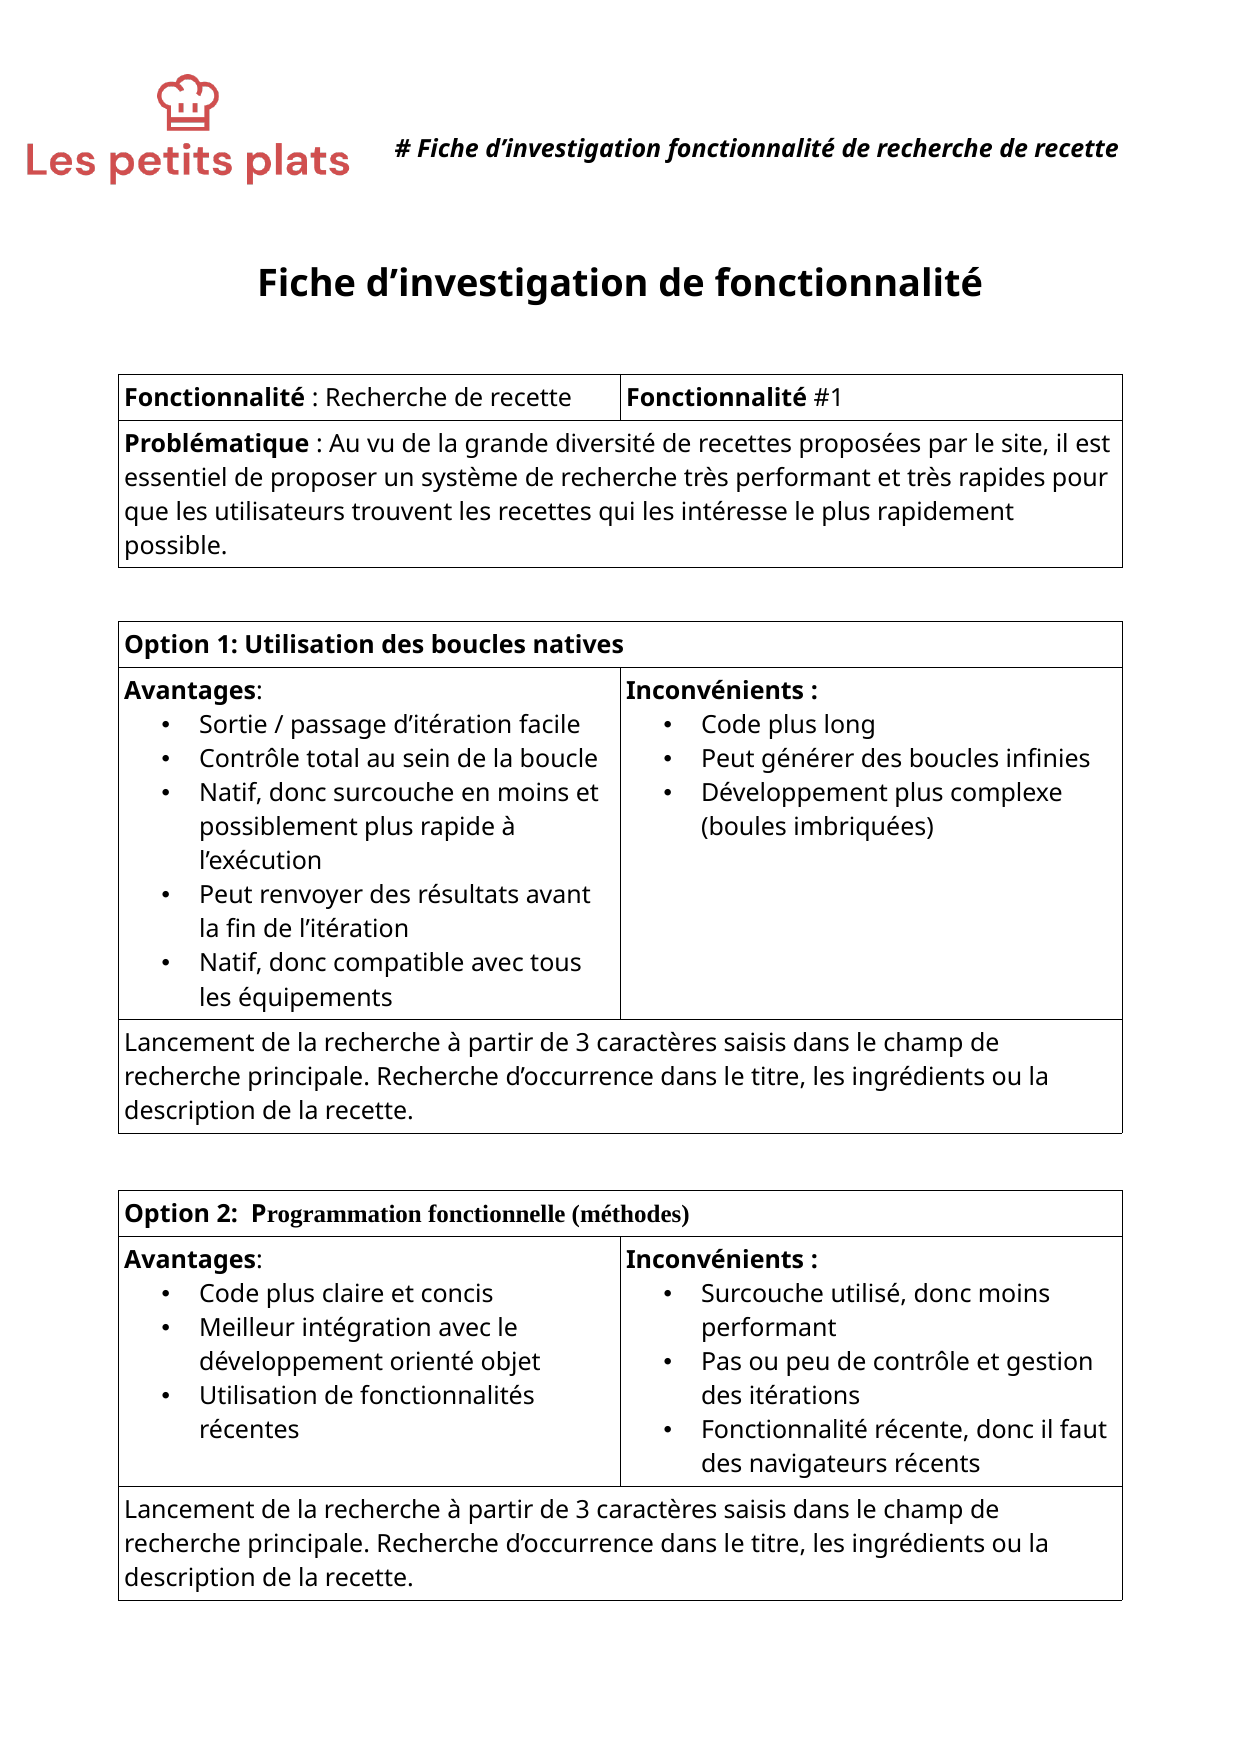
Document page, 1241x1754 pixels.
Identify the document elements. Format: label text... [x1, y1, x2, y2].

subtitle Fiche d’investigation de fonctionnalité [118, 256, 1122, 308]
table_cell Problématique : Au vu de la grande diversité de recettes proposées par le site, il est essentiel de proposer un système de recherche très performant et très rapides pour que les utilisateurs trouvent les recettes qui les intéresse le plus rapidement possible. [119, 421, 1122, 567]
picture [25, 74, 351, 188]
table_cell Lancement de la recherche à partir de 3 caractères saisis dans le champ de recherche principale. Recherche d’occurrence dans le titre, les ingrédients ou la description de la recette. [119, 1020, 1122, 1133]
table_cell Avantages: Sortie / passage d’itération facile Contrôle total au sein de la boucle Natif, donc surcouche en moins et possiblement plus rapide à l’exécution Peut renvoyer des résultats avant la fin de l’itération Natif, donc compatible avec tous les équipements [119, 668, 620, 1019]
table_cell Avantages: Code plus claire et concis Meilleur intégration avec le développement orienté objet Utilisation de fonctionnalités récentes [119, 1237, 620, 1486]
table_header Option 2: Programmation fonctionnelle (méthodes) [119, 1191, 1122, 1236]
table_header Fonctionnalité : Recherche de recette [119, 375, 620, 419]
subtitle # Fiche d’investigation fonctionnalité de recherche de recette [351, 131, 1122, 165]
table_header Fonctionnalité #1 [621, 375, 1122, 419]
table_header Option 1: Utilisation des boucles natives [119, 622, 1122, 667]
table_cell Inconvénients : Code plus long Peut générer des boucles infinies Développement plus complexe (boules imbriquées) [621, 668, 1122, 1019]
table_cell Lancement de la recherche à partir de 3 caractères saisis dans le champ de recherche principale. Recherche d’occurrence dans le titre, les ingrédients ou la description de la recette. [119, 1487, 1122, 1600]
table_cell Inconvénients : Surcouche utilisé, donc moins performant Pas ou peu de contrôle et gestion des itérations Fonctionnalité récente, donc il faut des navigateurs récents [621, 1237, 1122, 1486]
